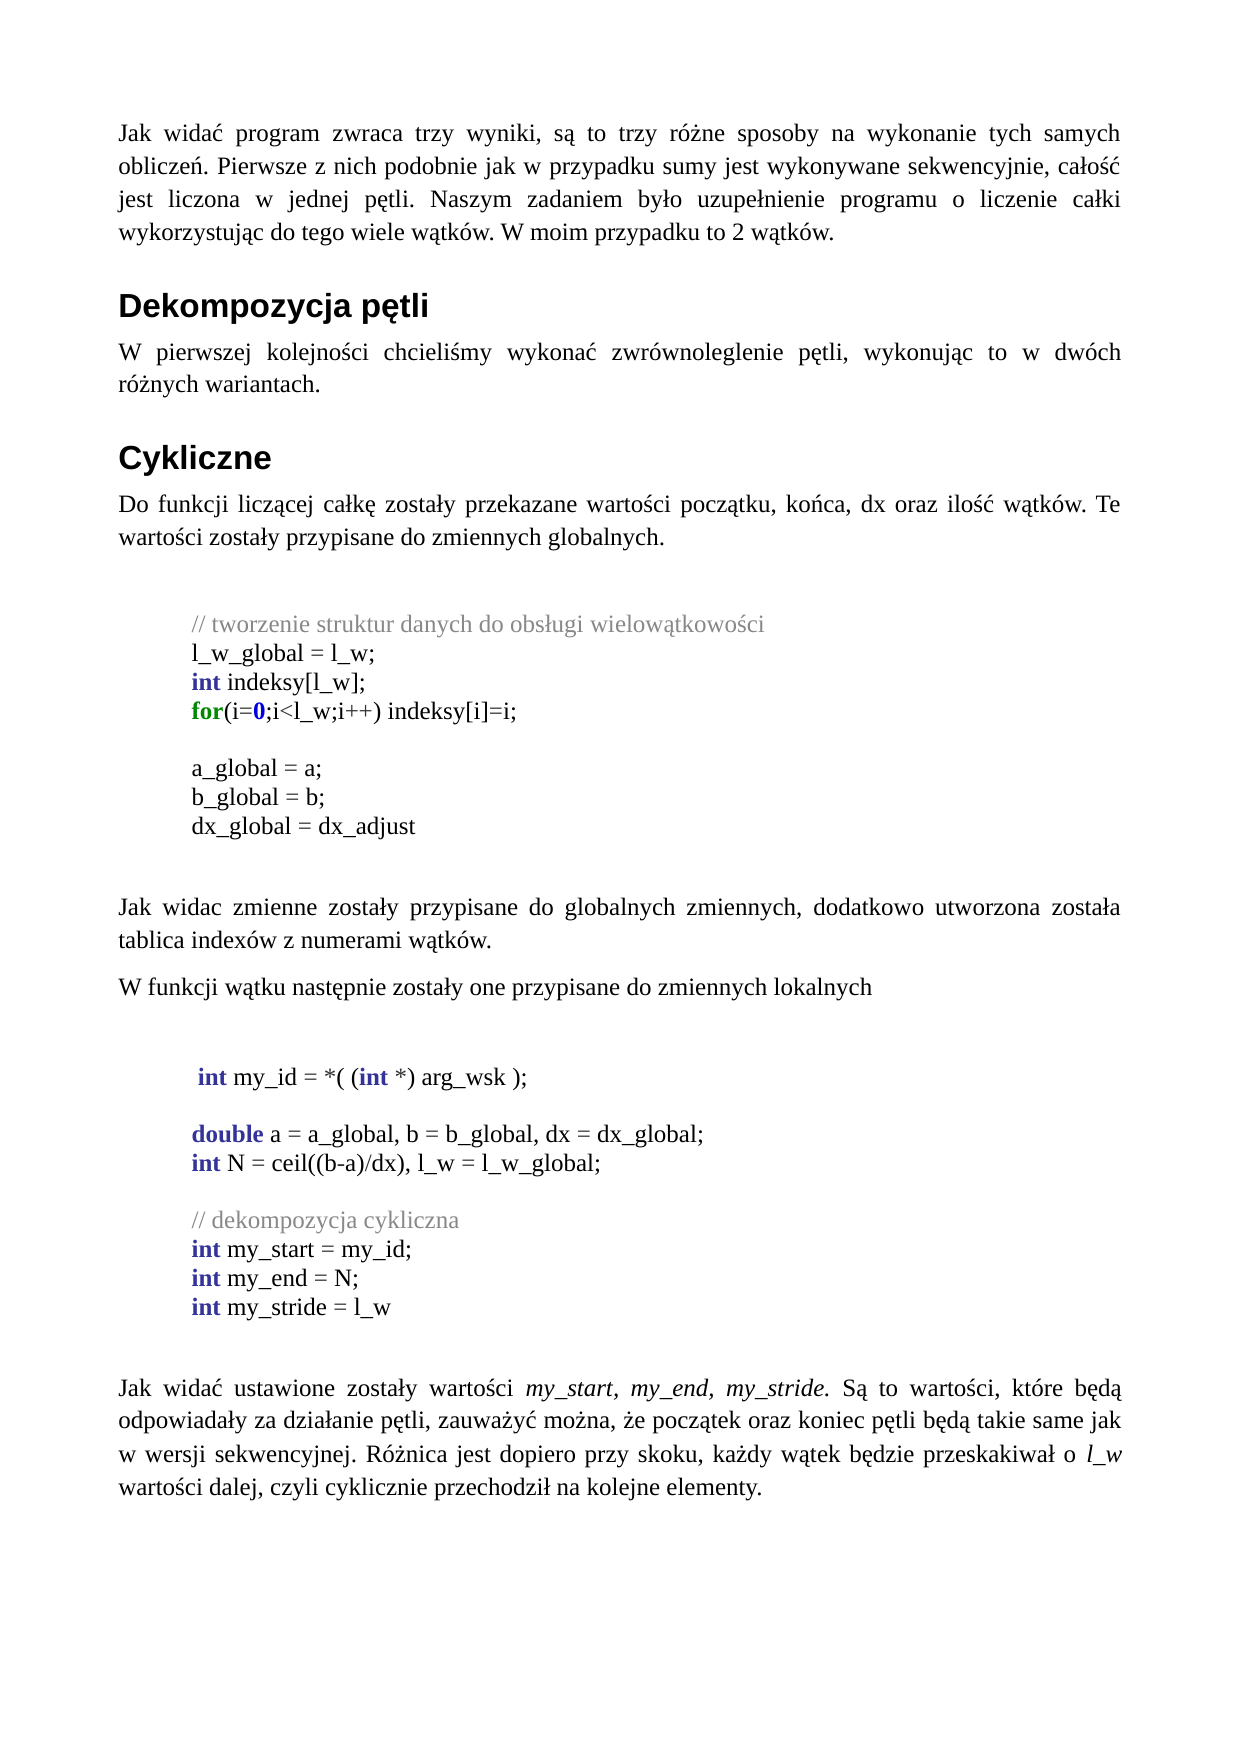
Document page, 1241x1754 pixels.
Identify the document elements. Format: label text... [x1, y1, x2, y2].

text W funkcji wątku następnie zostały one przypisane do zmiennych lokalnych [118, 972, 1122, 1001]
text Jak widać program zwraca trzy wyniki, są to trzy różne sposoby na wykonanie tych samych obliczeń. Pierwsze z nich podobnie jak w przypadku sumy jest wykonywane sekwencyjnie, całość jest liczona w jednej pętli. Naszym zadaniem było uzupełnienie programu o liczenie całki wykorzystując do tego wiele wątków. W moim przypadku to 2 wątków. [118, 118, 1122, 246]
text Jak widac zmienne zostały przypisane do globalnych zmiennych, dodatkowo utworzona została tablica indexów z numerami wątków. [118, 892, 1122, 953]
subtitle Cykliczne [118, 438, 1122, 476]
text W pierwszej kolejności chcieliśmy wykonać zwrównoleglenie pętli, wykonując to w dwóch różnych wariantach. [118, 337, 1122, 398]
text Do funkcji liczącej całkę zostały przekazane wartości początku, końca, dx oraz ilość wątków. Te wartości zostały przypisane do zmiennych globalnych. [118, 489, 1122, 551]
text Jak widać ustawione zostały wartości my_start, my_end, my_stride. Są to wartości, które będą odpowiadały za działanie pętli, zauważyć można, że początek oraz koniec pętli będą takie same jak w wersji sekwencyjnej. Różnica jest dopiero przy skoku, każdy wątek będzie przeskakiwał o l_w wartości dalej, czyli cyklicznie przechodził na kolejne elementy. [118, 1373, 1122, 1500]
subtitle Dekompozycja pętli [118, 286, 1122, 324]
